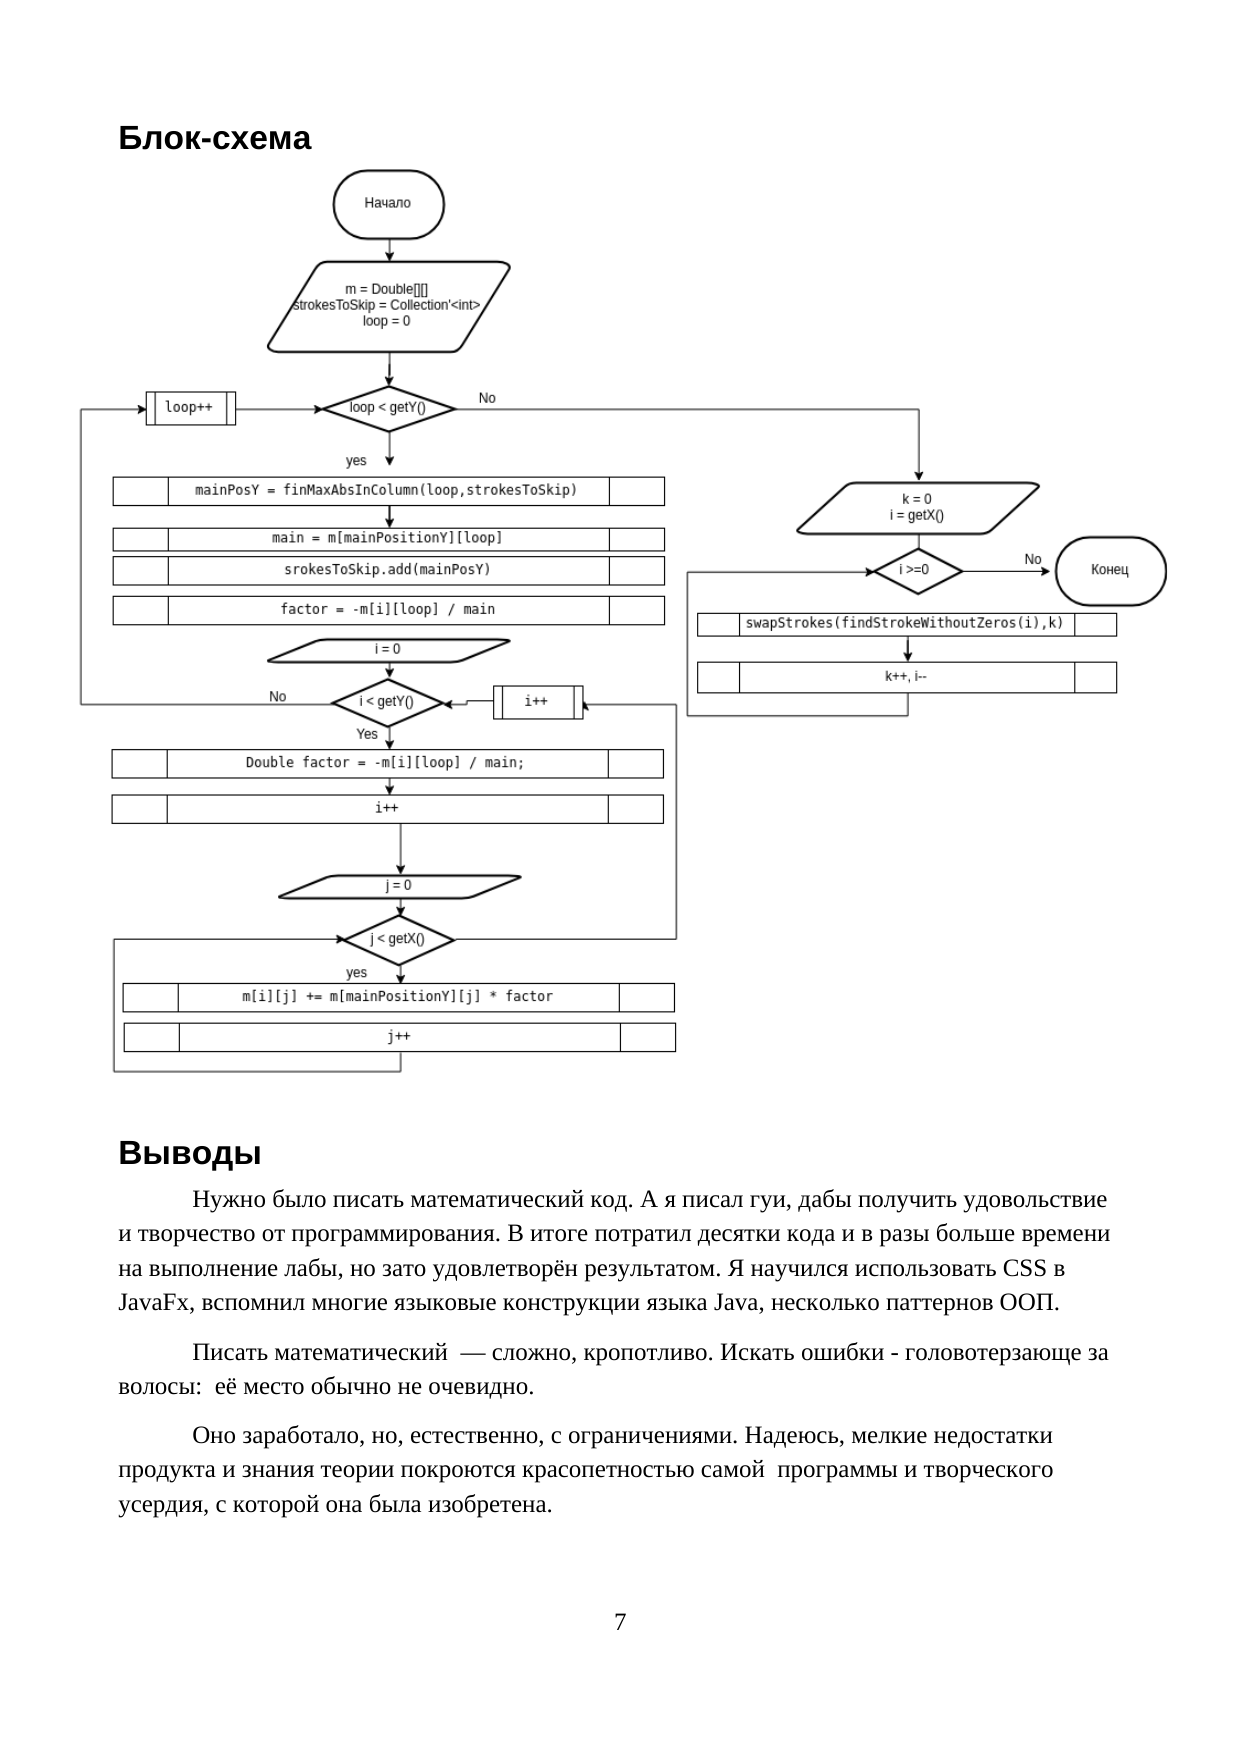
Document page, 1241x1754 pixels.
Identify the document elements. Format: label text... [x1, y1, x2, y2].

text Нужно было писать математический код. А я писал гуи, дабы получить удовольствие и творчество от программирования. В итоге потратил десятки кода и в разы больше времени на выполнение лабы, но зато удовлетворён результатом. Я научился использовать CSS в JavaFx, вспомнил многие языковые конструкции языка Java, несколько паттернов ООП. [118, 1184, 1122, 1316]
text Оно заработало, но, естественно, с ограничениями. Надеюсь, мелкие недостатки продукта и знания теории покроются красопетностью самой программы и творческого усердия, с которой она была изобретена. [118, 1420, 1122, 1518]
picture [73, 169, 1168, 1084]
subtitle Блок-схема [118, 118, 1122, 157]
text Писать математический — сложно, кропотливо. Искать ошибки - головотерзающе за волосы: её место обычно не очевидно. [118, 1337, 1122, 1400]
subtitle Выводы [118, 1133, 1122, 1172]
